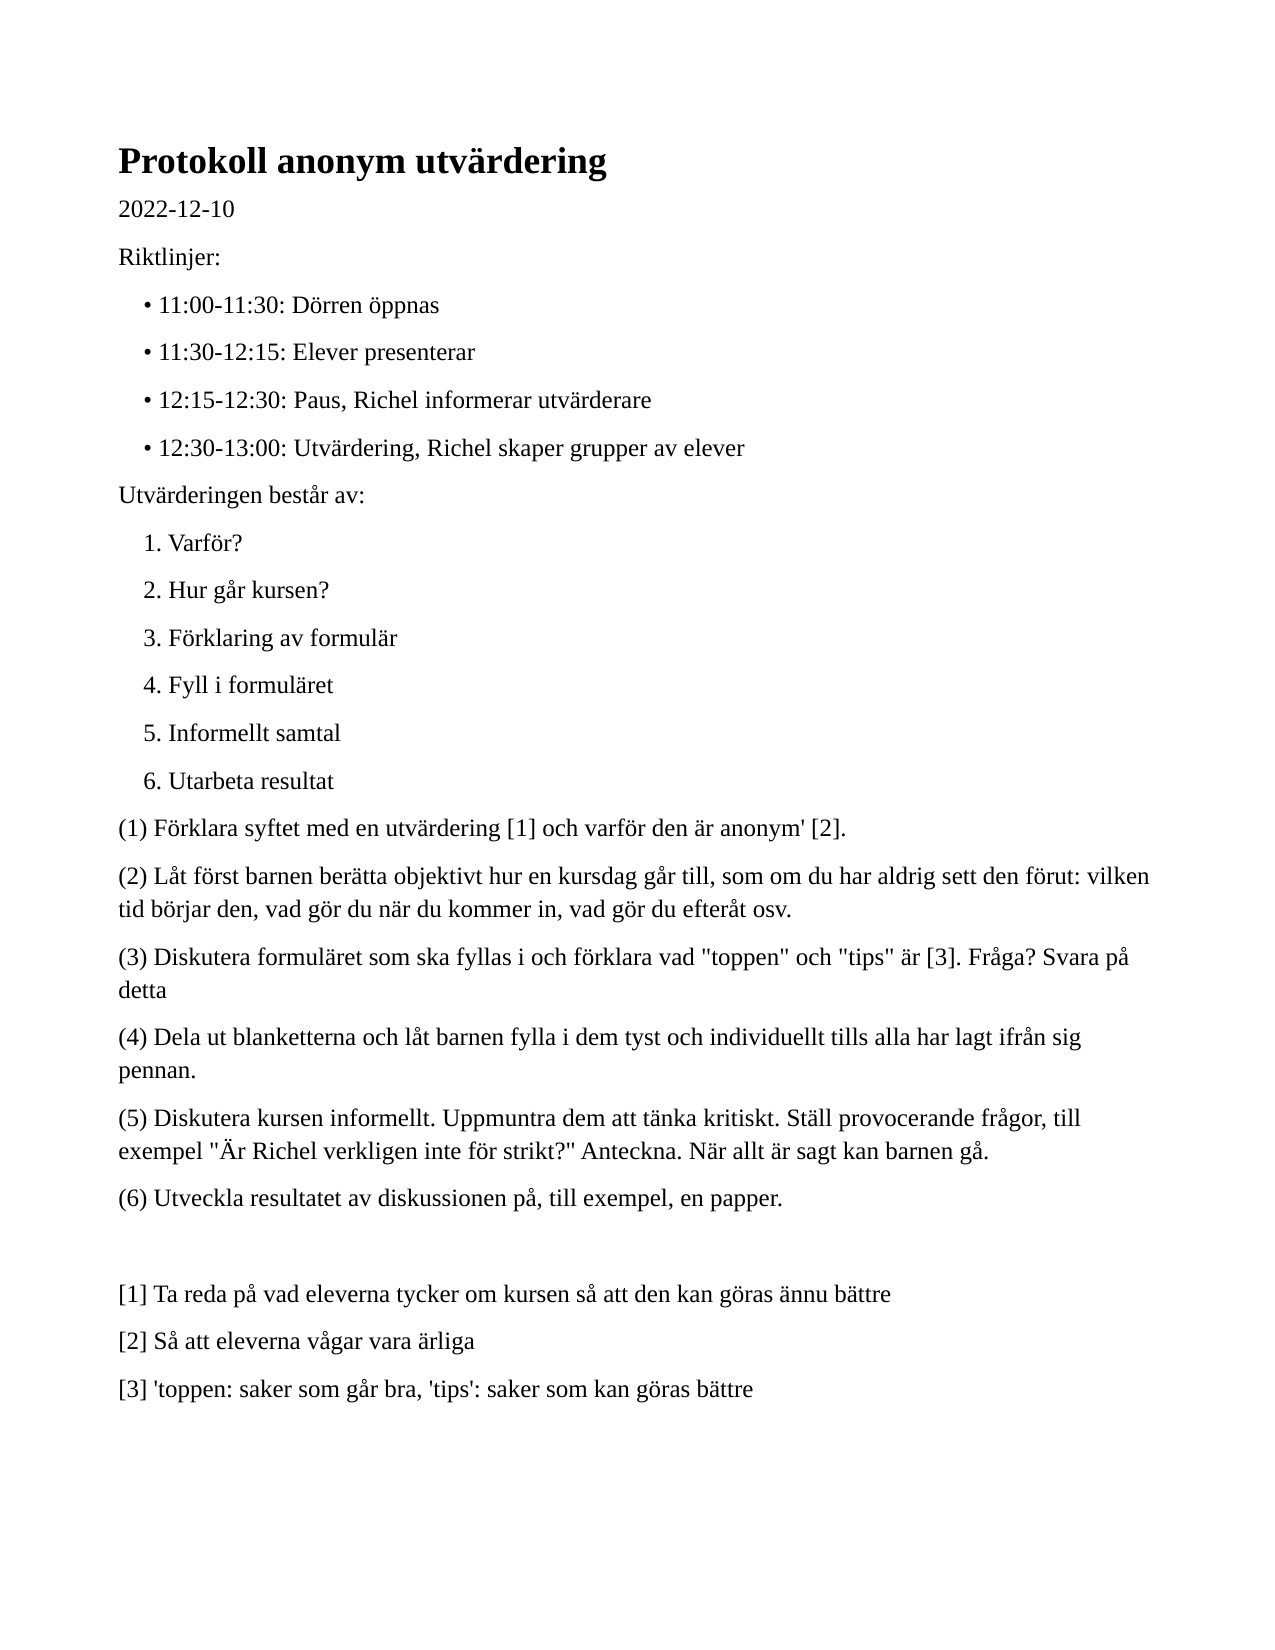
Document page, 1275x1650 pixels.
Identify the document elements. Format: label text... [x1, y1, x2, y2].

text • 11:30-12:15: Elever presenterar [118, 337, 1157, 366]
subtitle Protokoll anonym utvärdering [118, 139, 1157, 182]
text [1] Ta reda på vad eleverna tycker om kursen så att den kan göras ännu bättre [118, 1279, 1157, 1307]
text 5. Informellt samtal [118, 718, 1157, 747]
text [2] Så att eleverna vågar vara ärliga [118, 1326, 1157, 1355]
text 3. Förklaring av formulär [118, 623, 1157, 652]
text • 11:00-11:30: Dörren öppnas [118, 290, 1157, 318]
text 6. Utarbeta resultat [118, 766, 1157, 794]
text • 12:30-13:00: Utvärdering, Richel skaper grupper av elever [118, 433, 1157, 461]
text 2022-12-10 [118, 194, 1157, 223]
text • 12:15-12:30: Paus, Richel informerar utvärderare [118, 385, 1157, 414]
text (3) Diskutera formuläret som ska fyllas i och förklara vad "toppen" och "tips" är [3]. Fråga? Svara på detta [118, 942, 1157, 1003]
text 2. Hur går kursen? [118, 575, 1157, 604]
text (2) Låt först barnen berätta objektivt hur en kursdag går till, som om du har aldrig sett den förut: vilken tid börjar den, vad gör du när du kommer in, vad gör du efteråt osv. [118, 861, 1157, 923]
text (5) Diskutera kursen informellt. Uppmuntra dem att tänka kritiskt. Ställ provocerande frågor, till exempel "Är Richel verkligen inte för strikt?" Anteckna. När allt är sagt kan barnen gå. [118, 1103, 1157, 1165]
text 1. Varför? [118, 528, 1157, 557]
text 4. Fyll i formuläret [118, 671, 1157, 699]
text (6) Utveckla resultatet av diskussionen på, till exempel, en papper. [118, 1183, 1157, 1212]
text (4) Dela ut blanketterna och låt barnen fylla i dem tyst och individuellt tills alla har lagt ifrån sig pennan. [118, 1022, 1157, 1084]
text Riktlinjer: [118, 242, 1157, 271]
text (1) Förklara syftet med en utvärdering [1] och varför den är anonym' [2]. [118, 813, 1157, 842]
text Utvärderingen består av: [118, 480, 1157, 509]
text [3] 'toppen: saker som går bra, 'tips': saker som kan göras bättre [118, 1374, 1157, 1403]
